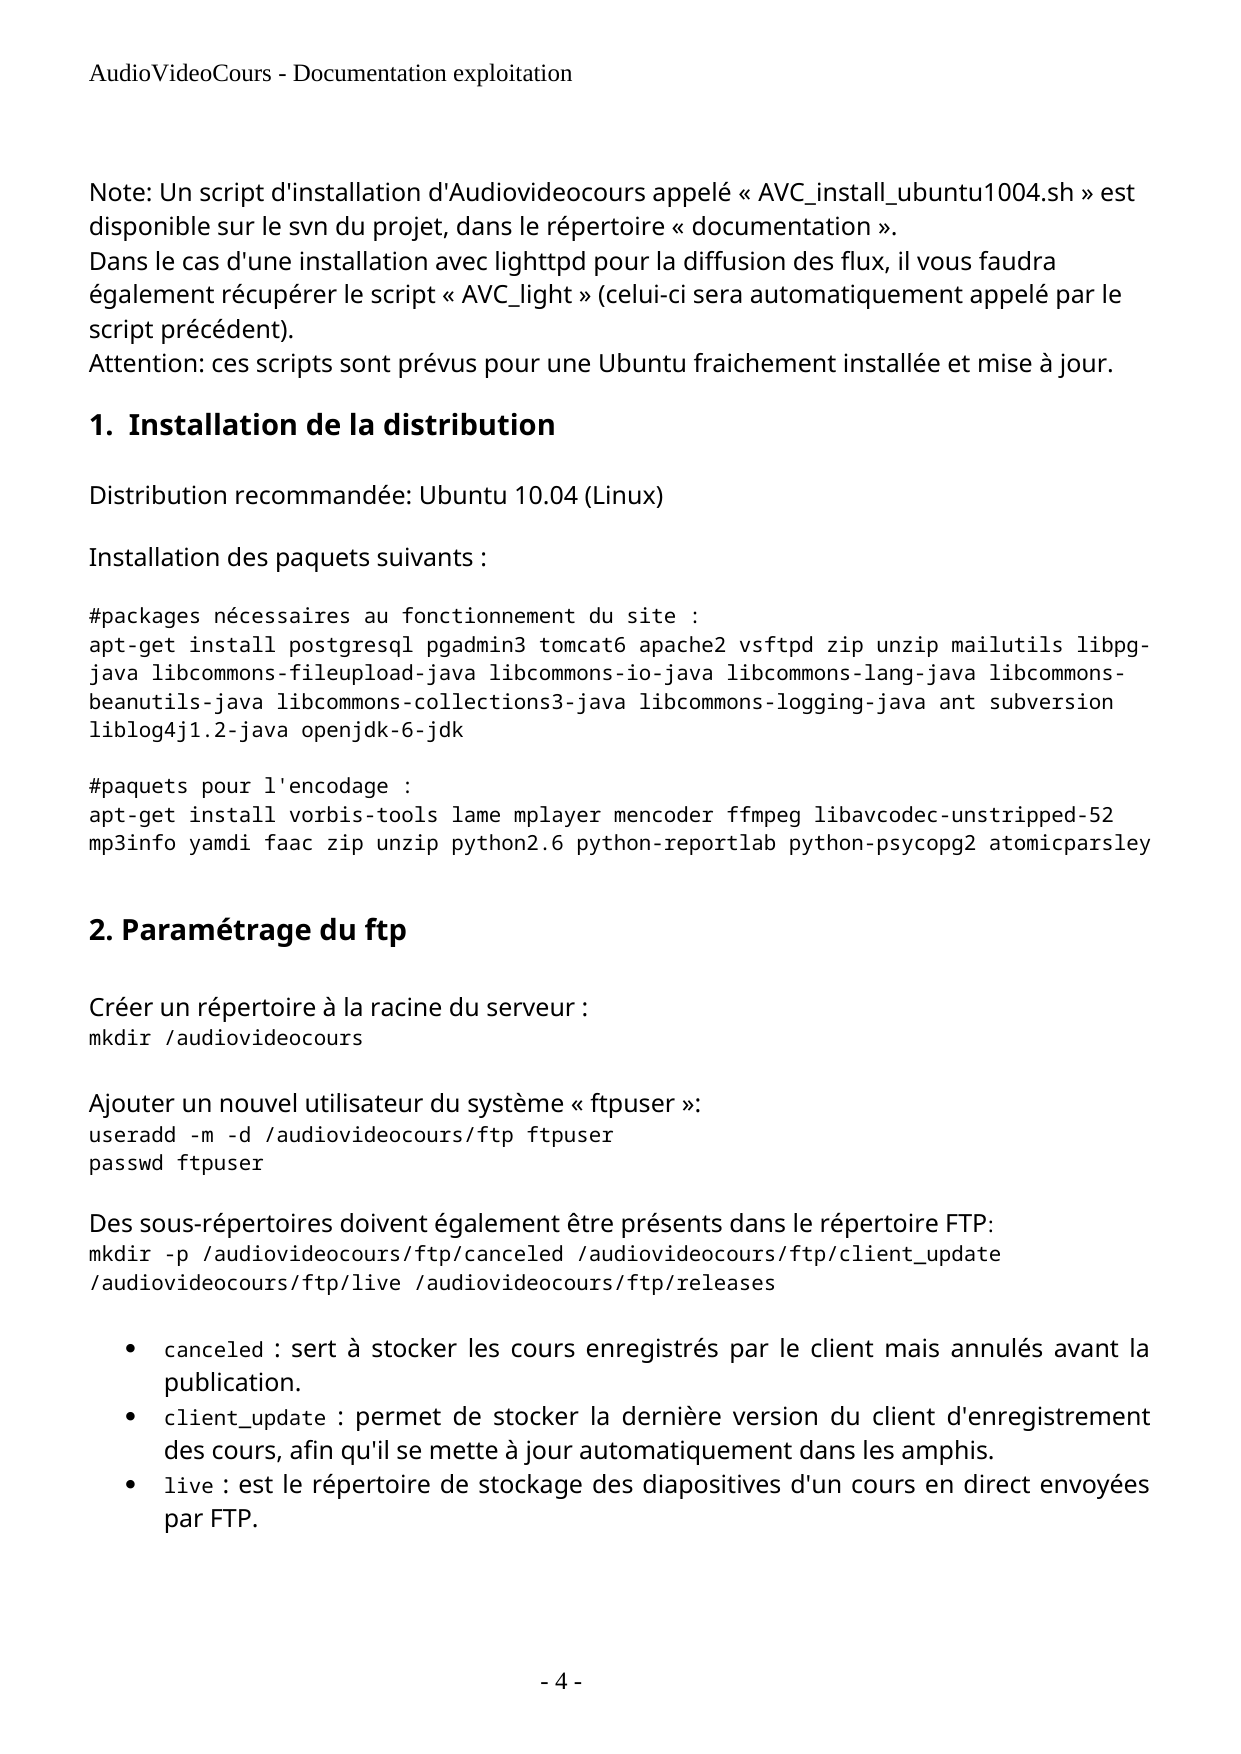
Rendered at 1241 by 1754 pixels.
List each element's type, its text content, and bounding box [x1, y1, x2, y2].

text passwd ftpuser [88, 1148, 1152, 1177]
text apt-get install postgresql pgadmin3 tomcat6 apache2 vsftpd zip unzip mailutils libpg-java libcommons-fileupload-java libcommons-io-java libcommons-lang-java libcommons-beanutils-java libcommons-collections3-java libcommons-logging-java ant subversion liblog4j1.2-java openjdk-6-jdk [88, 630, 1152, 744]
subtitle 1. Installation de la distribution [88, 404, 1152, 444]
text apt-get install vorbis-tools lame mplayer mencoder ffmpeg libavcodec-unstripped-52 mp3info yamdi faac zip unzip python2.6 python-reportlab python-psycopg2 atomicparsley [88, 800, 1152, 857]
list canceled : sert à stocker les cours enregistrés par le client mais annulés avant la publication. [126, 1330, 1152, 1398]
text Ajouter un nouvel utilisateur du système « ftpuser »: [88, 1086, 1152, 1120]
list live : est le répertoire de stockage des diapositives d'un cours en direct envoyées par FTP. [126, 1467, 1152, 1535]
text Créer un répertoire à la racine du serveur : [88, 989, 1152, 1023]
text useradd -m -d /audiovideocours/ftp ftpuser [88, 1120, 1152, 1148]
subtitle 2. Paramétrage du ftp [88, 909, 1152, 949]
text Des sous-répertoires doivent également être présents dans le répertoire FTP: [88, 1205, 1152, 1239]
text #paquets pour l'encodage : [88, 771, 1152, 800]
text Dans le cas d'une installation avec lighttpd pour la diffusion des flux, il vous faudra également récupérer le script « AVC_light » (celui-ci sera automatiquement appelé par le script précédent). Attention: ces scripts sont prévus pour une Ubuntu fraichement installée et mise à jour. [88, 243, 1152, 379]
text Installation des paquets suivants : [88, 540, 1152, 574]
text mkdir -p /audiovideocours/ftp/canceled /audiovideocours/ftp/client_update /audiovideocours/ftp/live /audiovideocours/ftp/releases [88, 1239, 1152, 1330]
text Note: Un script d'installation d'Audiovideocours appelé « AVC_install_ubuntu1004.sh » est disponible sur le svn du projet, dans le répertoire « documentation ». [88, 175, 1152, 243]
text #packages nécessaires au fonctionnement du site : [88, 602, 1152, 630]
text Distribution recommandée: Ubuntu 10.04 (Linux) [88, 478, 1152, 512]
text mkdir /audiovideocours [88, 1023, 1152, 1052]
list client_update : permet de stocker la dernière version du client d'enregistrement des cours, afin qu'il se mette à jour automatiquement dans les amphis. [126, 1398, 1152, 1467]
